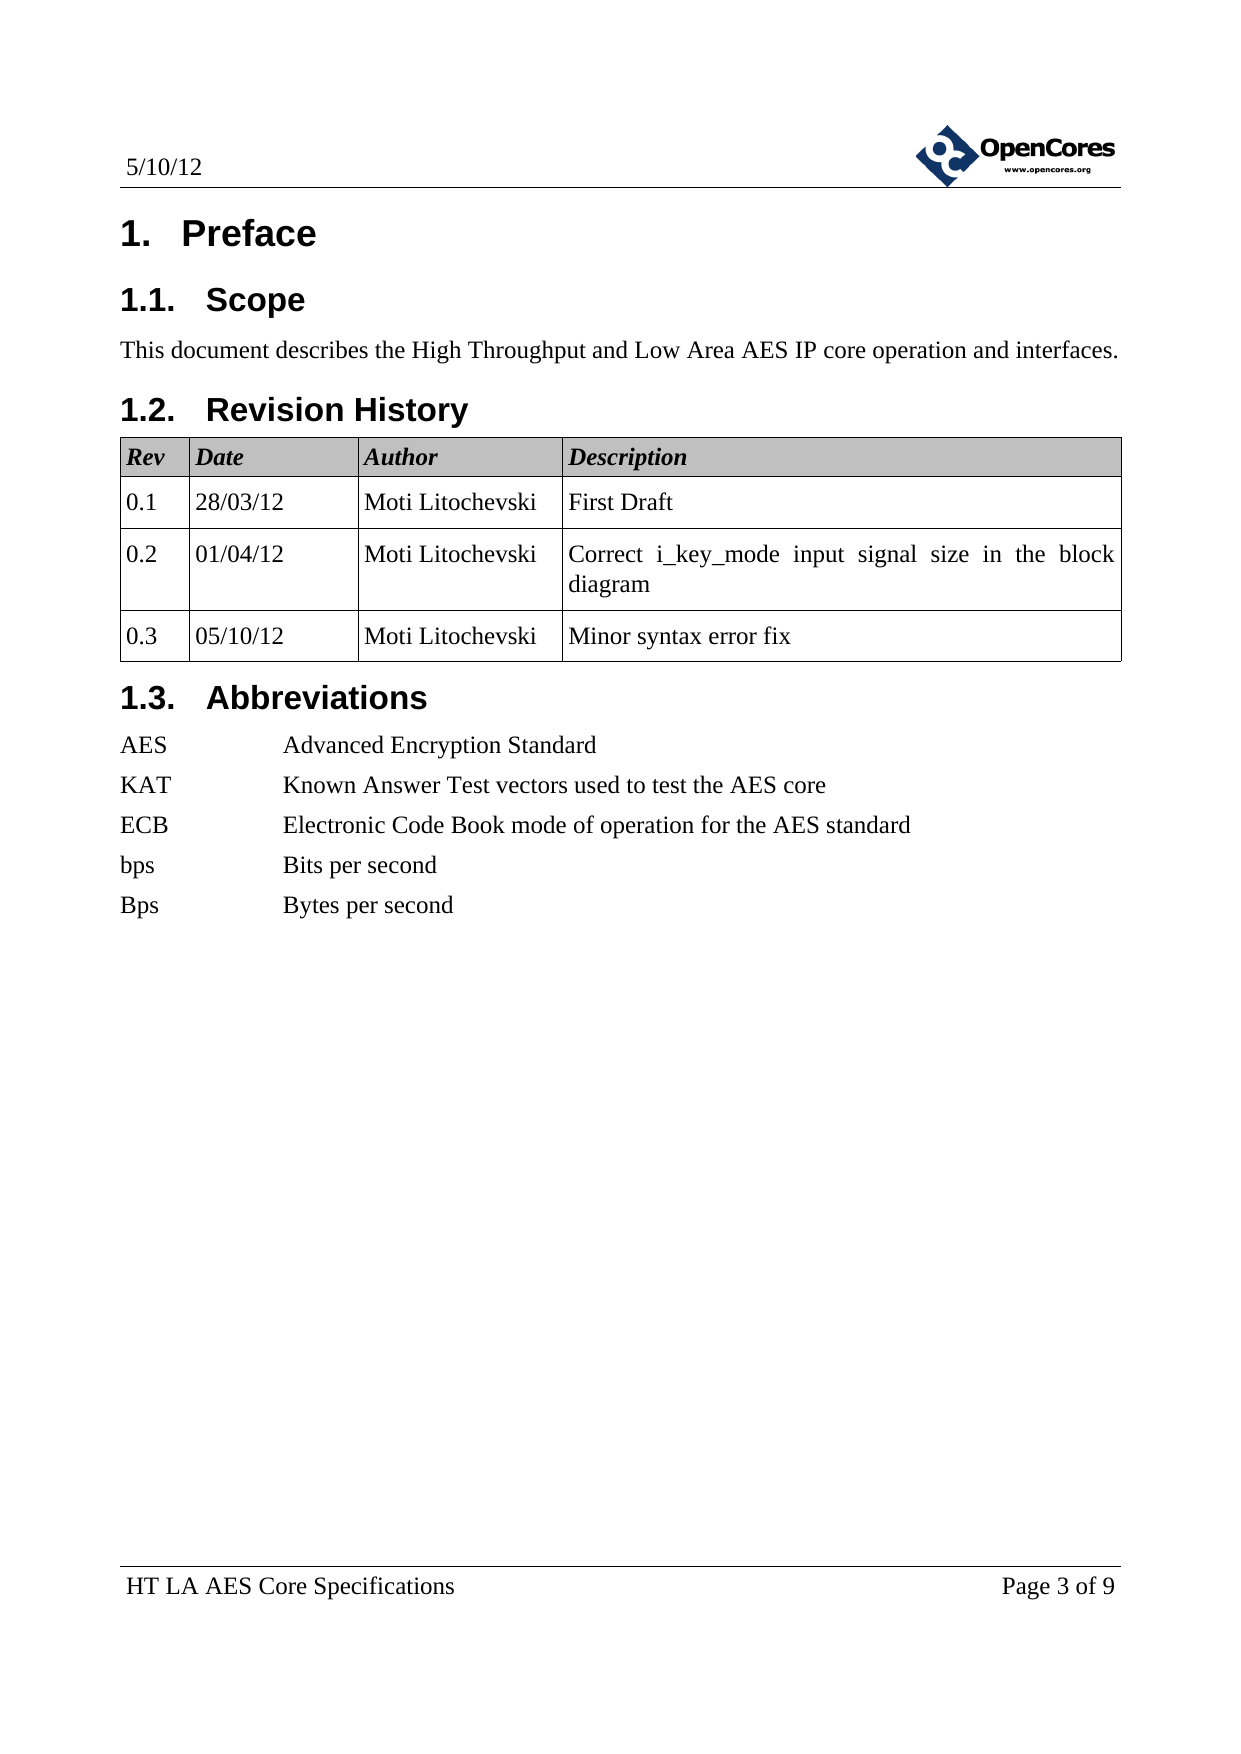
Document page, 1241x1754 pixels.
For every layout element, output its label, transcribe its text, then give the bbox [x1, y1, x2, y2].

table_cell [120, 1084, 283, 1123]
table_cell Moti Litochevski [359, 529, 562, 610]
table_header Advanced Encryption Standard [283, 726, 1121, 765]
table_cell 0.1 [121, 477, 189, 528]
table_cell First Draft [563, 477, 1121, 528]
table_cell [283, 1004, 1121, 1044]
table_cell ECB [120, 805, 283, 845]
subtitle Abbreviations [120, 679, 1121, 717]
table_cell Moti Litochevski [359, 477, 562, 528]
table_cell [120, 1004, 283, 1044]
table_cell [283, 1084, 1121, 1123]
table_cell Electronic Code Book mode of operation for the AES standard [283, 805, 1121, 845]
table_cell 05/10/12 [190, 611, 358, 661]
table_cell KAT [120, 765, 283, 805]
table_cell Bits per second [283, 845, 1121, 885]
subtitle Revision History [120, 391, 1121, 428]
table_header Description [563, 438, 1121, 476]
table_header Rev [121, 438, 189, 476]
table_cell [120, 964, 283, 1004]
table_cell [120, 1044, 283, 1084]
table_cell Correct i_key_mode input signal size in the block diagram [563, 529, 1121, 610]
table_header AES [120, 726, 283, 765]
table_cell 01/04/12 [190, 529, 358, 610]
table_cell Minor syntax error fix [563, 611, 1121, 661]
table_cell [283, 1044, 1121, 1084]
picture [915, 125, 1115, 187]
table_cell [283, 925, 1121, 964]
table_cell 28/03/12 [190, 477, 358, 528]
table_cell Known Answer Test vectors used to test the AES core [283, 765, 1121, 805]
table_cell Bps [120, 885, 283, 924]
table_cell Bytes per second [283, 885, 1121, 924]
table_cell 0.2 [121, 529, 189, 610]
text This document describes the High Throughput and Low Area AES IP core operation and interfaces. [120, 336, 1121, 364]
table_cell [120, 925, 283, 964]
table_cell bps [120, 845, 283, 885]
table_cell 0.3 [121, 611, 189, 661]
subtitle Scope [120, 281, 1121, 318]
subtitle Preface [120, 212, 1121, 254]
table_header Date [190, 438, 358, 476]
table_header Author [359, 438, 562, 476]
table_cell Moti Litochevski [359, 611, 562, 661]
table_cell [283, 964, 1121, 1004]
